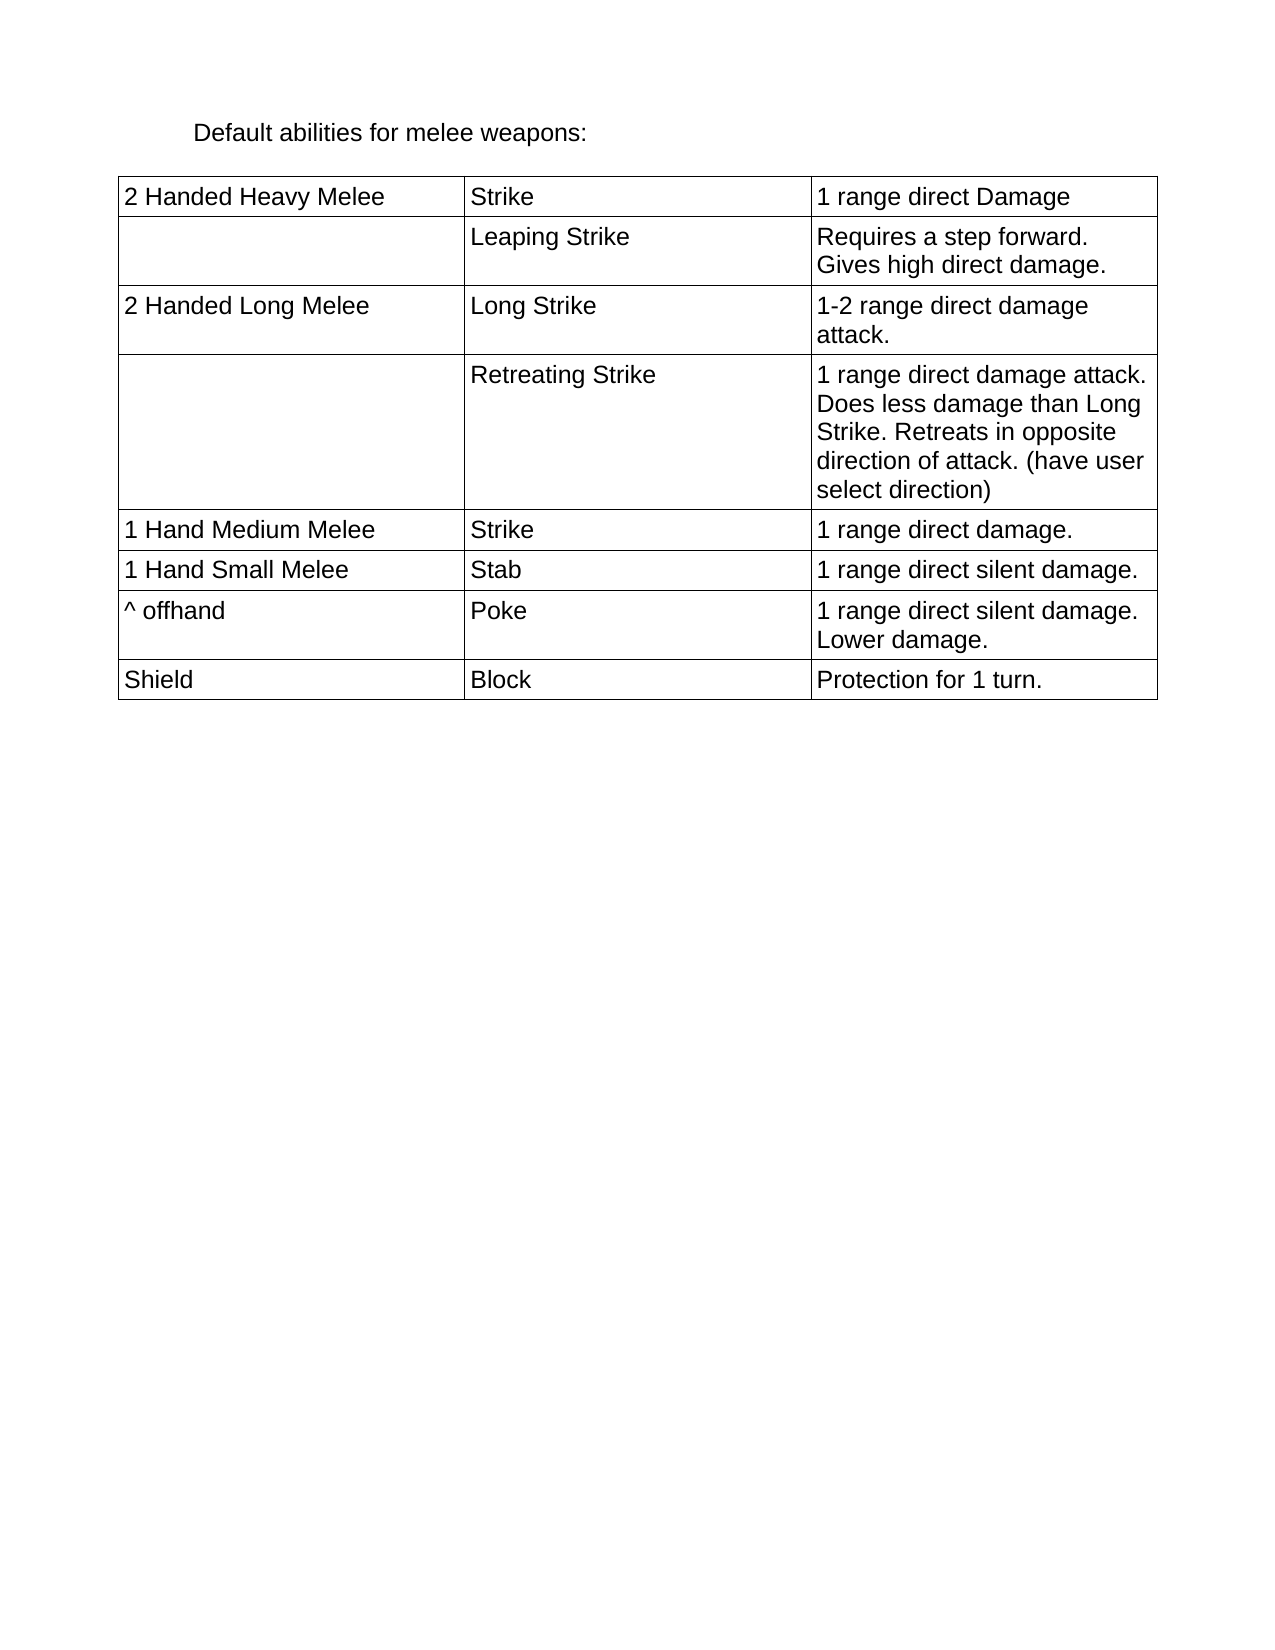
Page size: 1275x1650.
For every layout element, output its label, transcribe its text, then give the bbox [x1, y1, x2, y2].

table_cell Stab [465, 551, 811, 590]
table_cell 1 Hand Small Melee [119, 551, 464, 590]
table_cell Poke [465, 591, 811, 659]
table_cell Block [465, 660, 811, 699]
table_cell [119, 217, 464, 285]
table_cell 1 range direct silent damage. [812, 551, 1157, 590]
table_cell Shield [119, 660, 464, 699]
table_cell Protection for 1 turn. [812, 660, 1157, 699]
table_cell 1-2 range direct damage attack. [812, 286, 1157, 354]
table_header Strike [465, 177, 811, 216]
table_cell 1 range direct silent damage. Lower damage. [812, 591, 1157, 659]
table_cell 1 range direct damage attack. Does less damage than Long Strike. Retreats in opposite direction of attack. (have user select direction) [812, 355, 1157, 509]
table_cell Requires a step forward. Gives high direct damage. [812, 217, 1157, 285]
table_cell ^ offhand [119, 591, 464, 659]
table_cell Leaping Strike [465, 217, 811, 285]
table_cell Strike [465, 510, 811, 550]
table_cell Retreating Strike [465, 355, 811, 509]
table_cell 2 Handed Long Melee [119, 286, 464, 354]
table_cell Long Strike [465, 286, 811, 354]
table_cell [119, 355, 464, 509]
table_header 1 range direct Damage [812, 177, 1157, 216]
text Default abilities for melee weapons: [118, 118, 1157, 147]
table_cell 1 range direct damage. [812, 510, 1157, 550]
table_cell 1 Hand Medium Melee [119, 510, 464, 550]
table_header 2 Handed Heavy Melee [119, 177, 464, 216]
